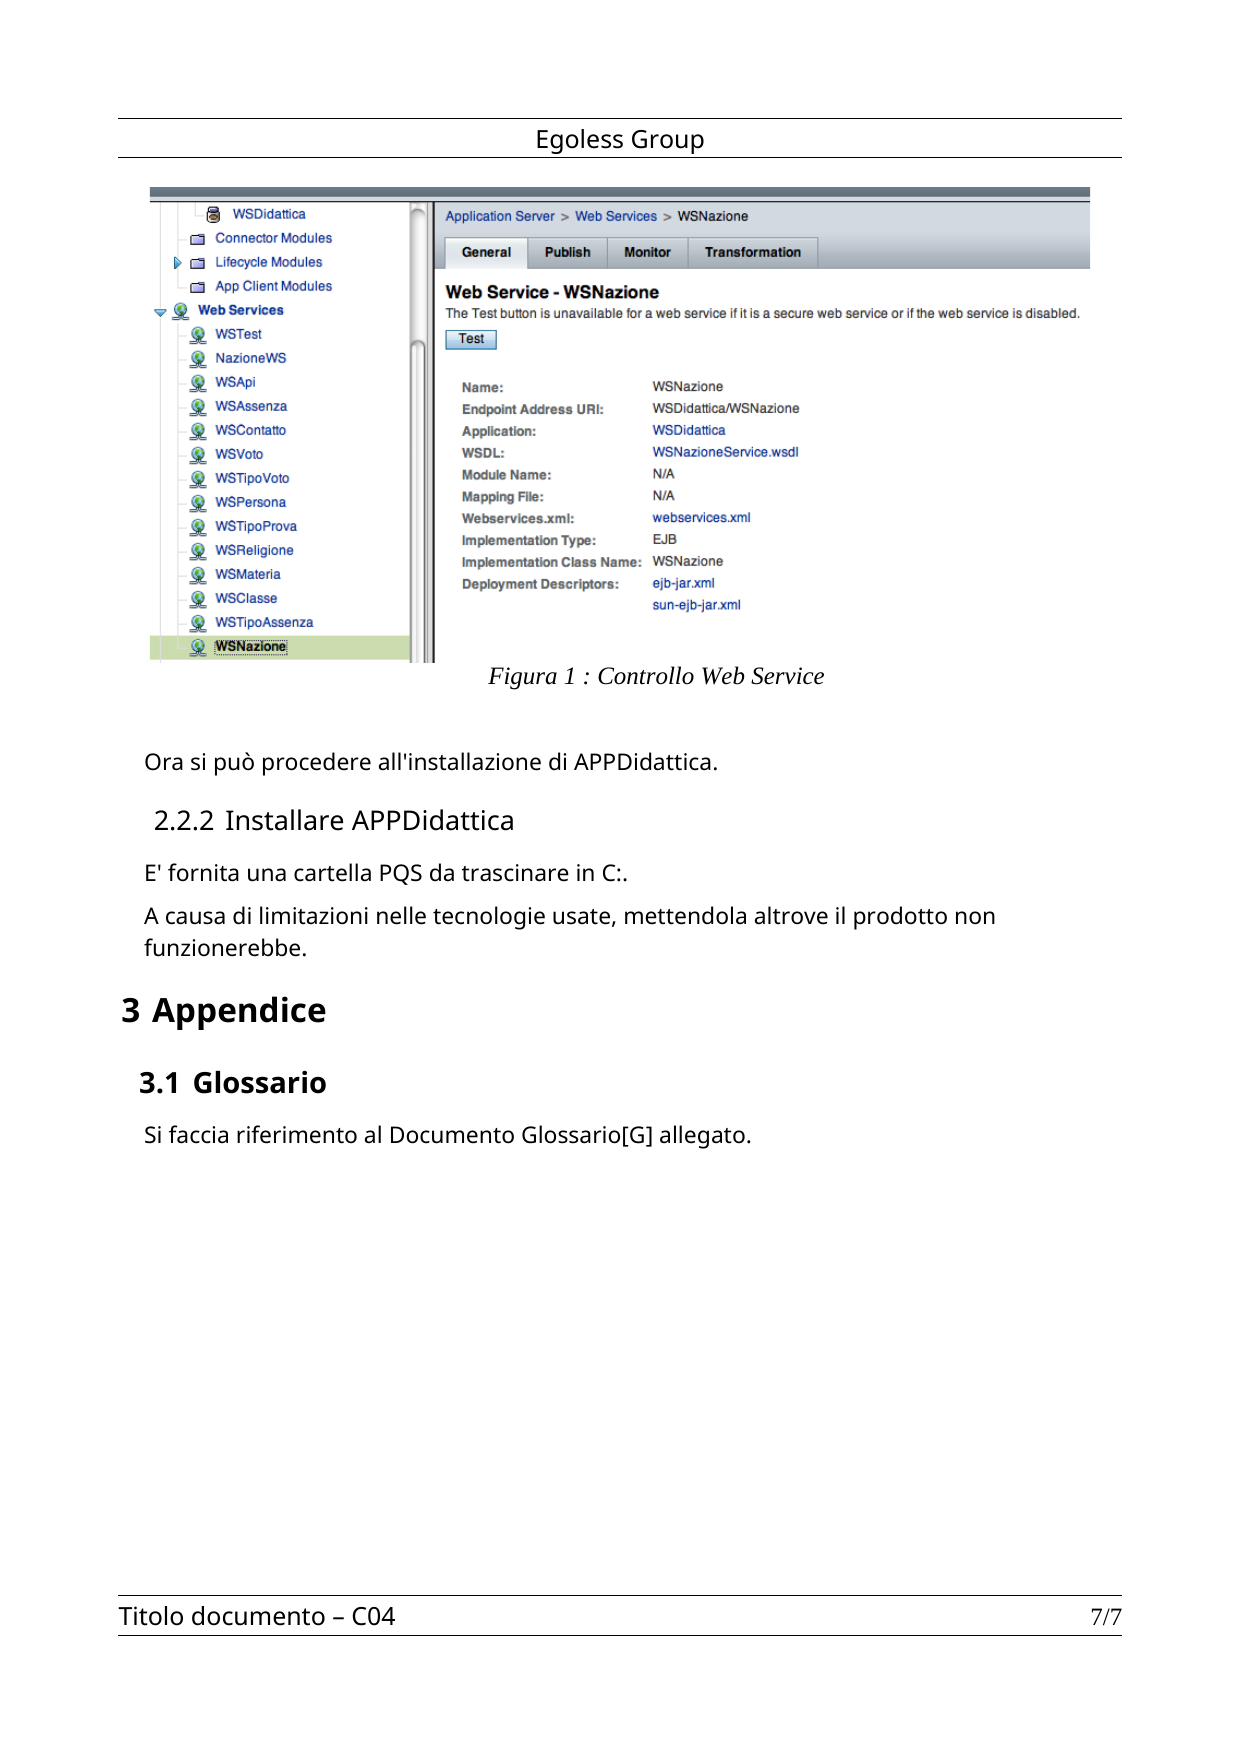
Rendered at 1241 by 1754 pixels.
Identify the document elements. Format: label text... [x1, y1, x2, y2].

subtitle Appendice [121, 987, 1122, 1032]
text A causa di limitazioni nelle tecnologie usate, mettendola altrove il prodotto non funzionerebbe. [144, 900, 1122, 963]
subtitle Installare APPDidattica [153, 802, 1122, 839]
text E' fornita una cartella PQS da trascinare in C:. [144, 856, 1122, 888]
list Figura 1 : Controllo Web Service [156, 188, 1122, 690]
subtitle Glossario [139, 1062, 1122, 1102]
text Ora si può procedere all'installazione di APPDidattica. [144, 746, 1122, 778]
text Si faccia riferimento al Documento Glossario[G] allegato. [144, 1119, 1122, 1151]
picture [149, 187, 1091, 663]
